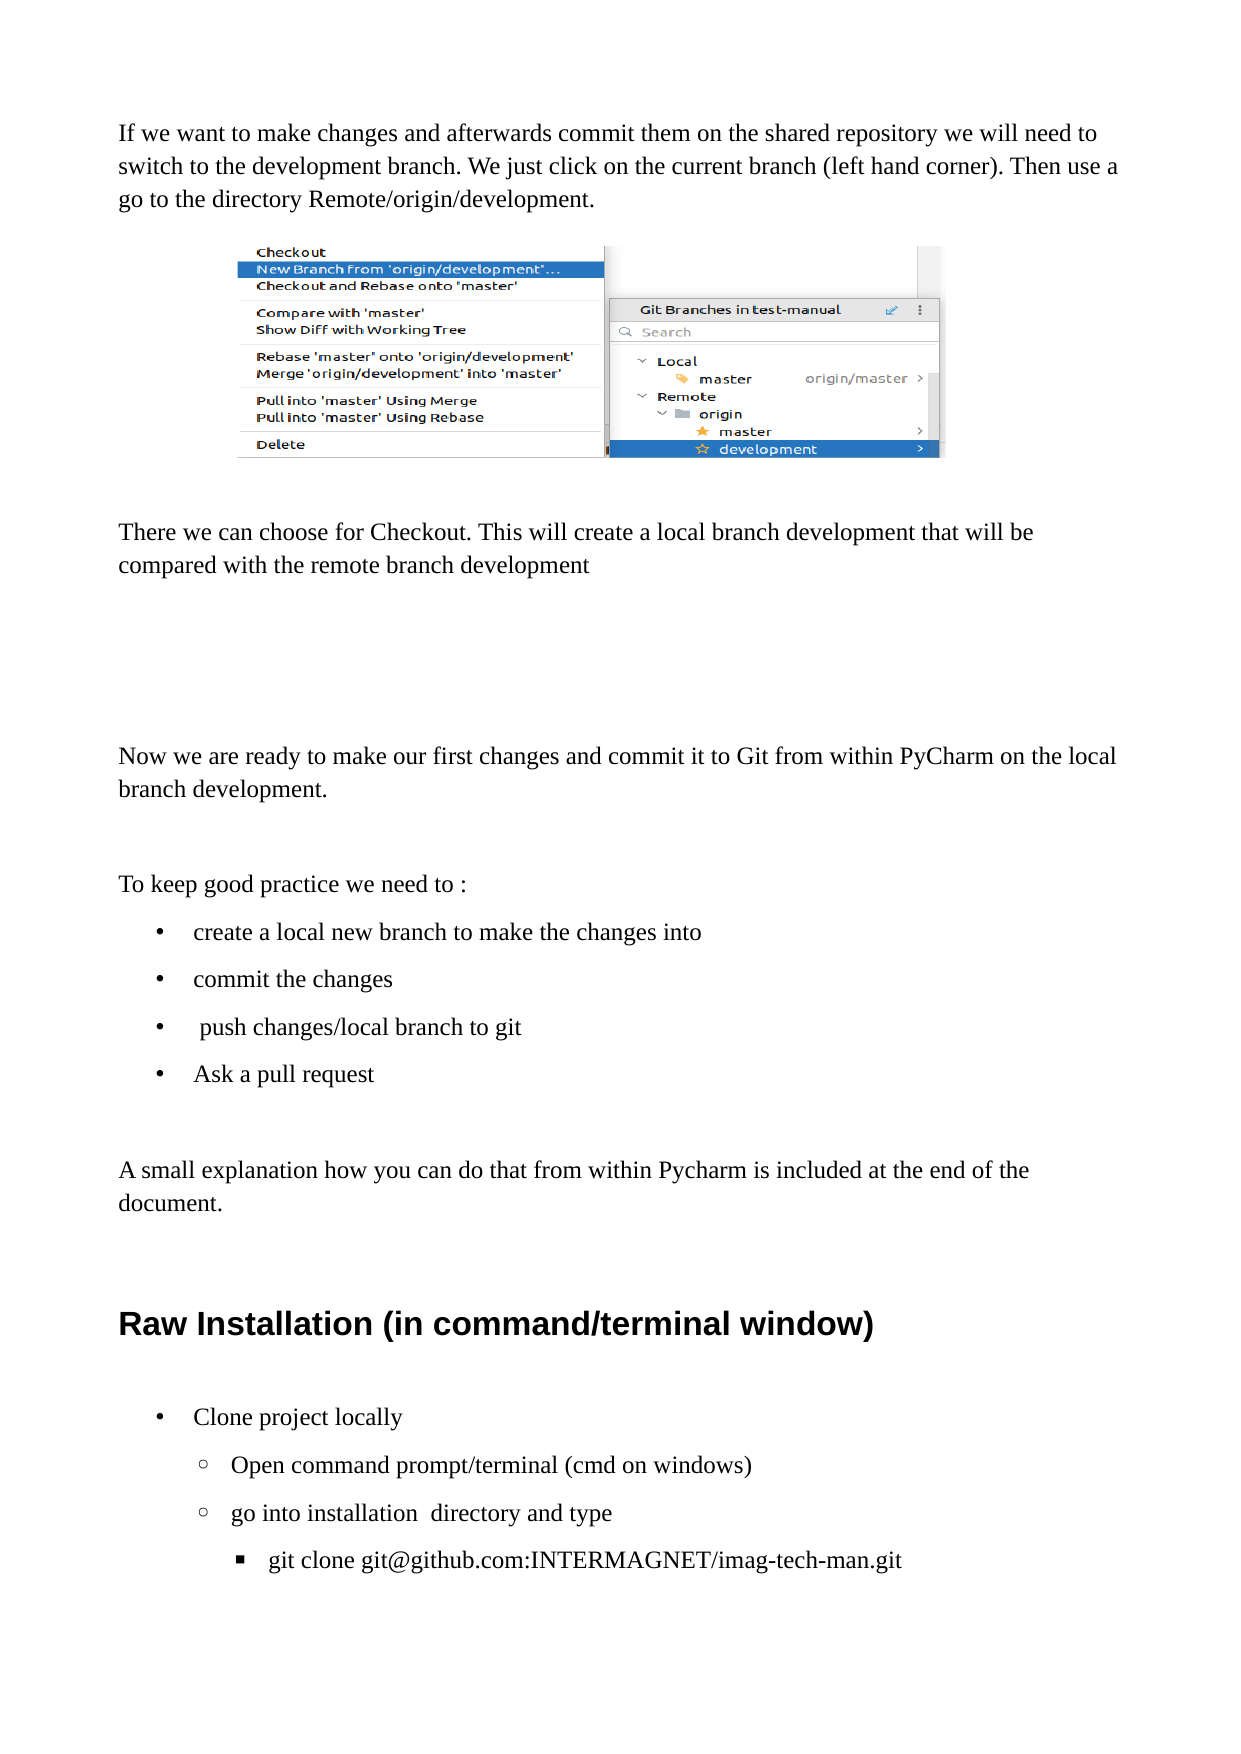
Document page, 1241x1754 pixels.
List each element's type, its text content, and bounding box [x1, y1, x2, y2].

list Ask a pull request [156, 1059, 1122, 1088]
text Now we are ready to make our first changes and commit it to Git from within PyCharm on the local branch development. [118, 741, 1122, 803]
list commit the changes [156, 964, 1122, 993]
list push changes/local branch to git [156, 1012, 1122, 1041]
picture [237, 246, 946, 458]
text To keep good practice we need to : [118, 869, 1122, 898]
list Clone project locally [156, 1402, 1122, 1431]
list git clone git@github.com:INTERMAGNET/imag-tech-man.git [231, 1545, 1122, 1574]
list create a local new branch to make the changes into [156, 917, 1122, 945]
list Open command prompt/terminal (cmd on windows) [193, 1450, 1122, 1479]
text A small explanation how you can do that from within Pycharm is included at the end of the document. [118, 1155, 1122, 1216]
list go into installation directory and type [193, 1498, 1122, 1526]
text There we can choose for Checkout. This will create a local branch development that will be compared with the remote branch development [118, 517, 1122, 579]
text If we want to make changes and afterwards commit them on the shared repository we will need to switch to the development branch. We just click on the current branch (left hand corner). Then use a go to the directory Remote/origin/development. [118, 118, 1122, 213]
subtitle Raw Installation (in command/terminal window) [118, 1304, 1122, 1342]
